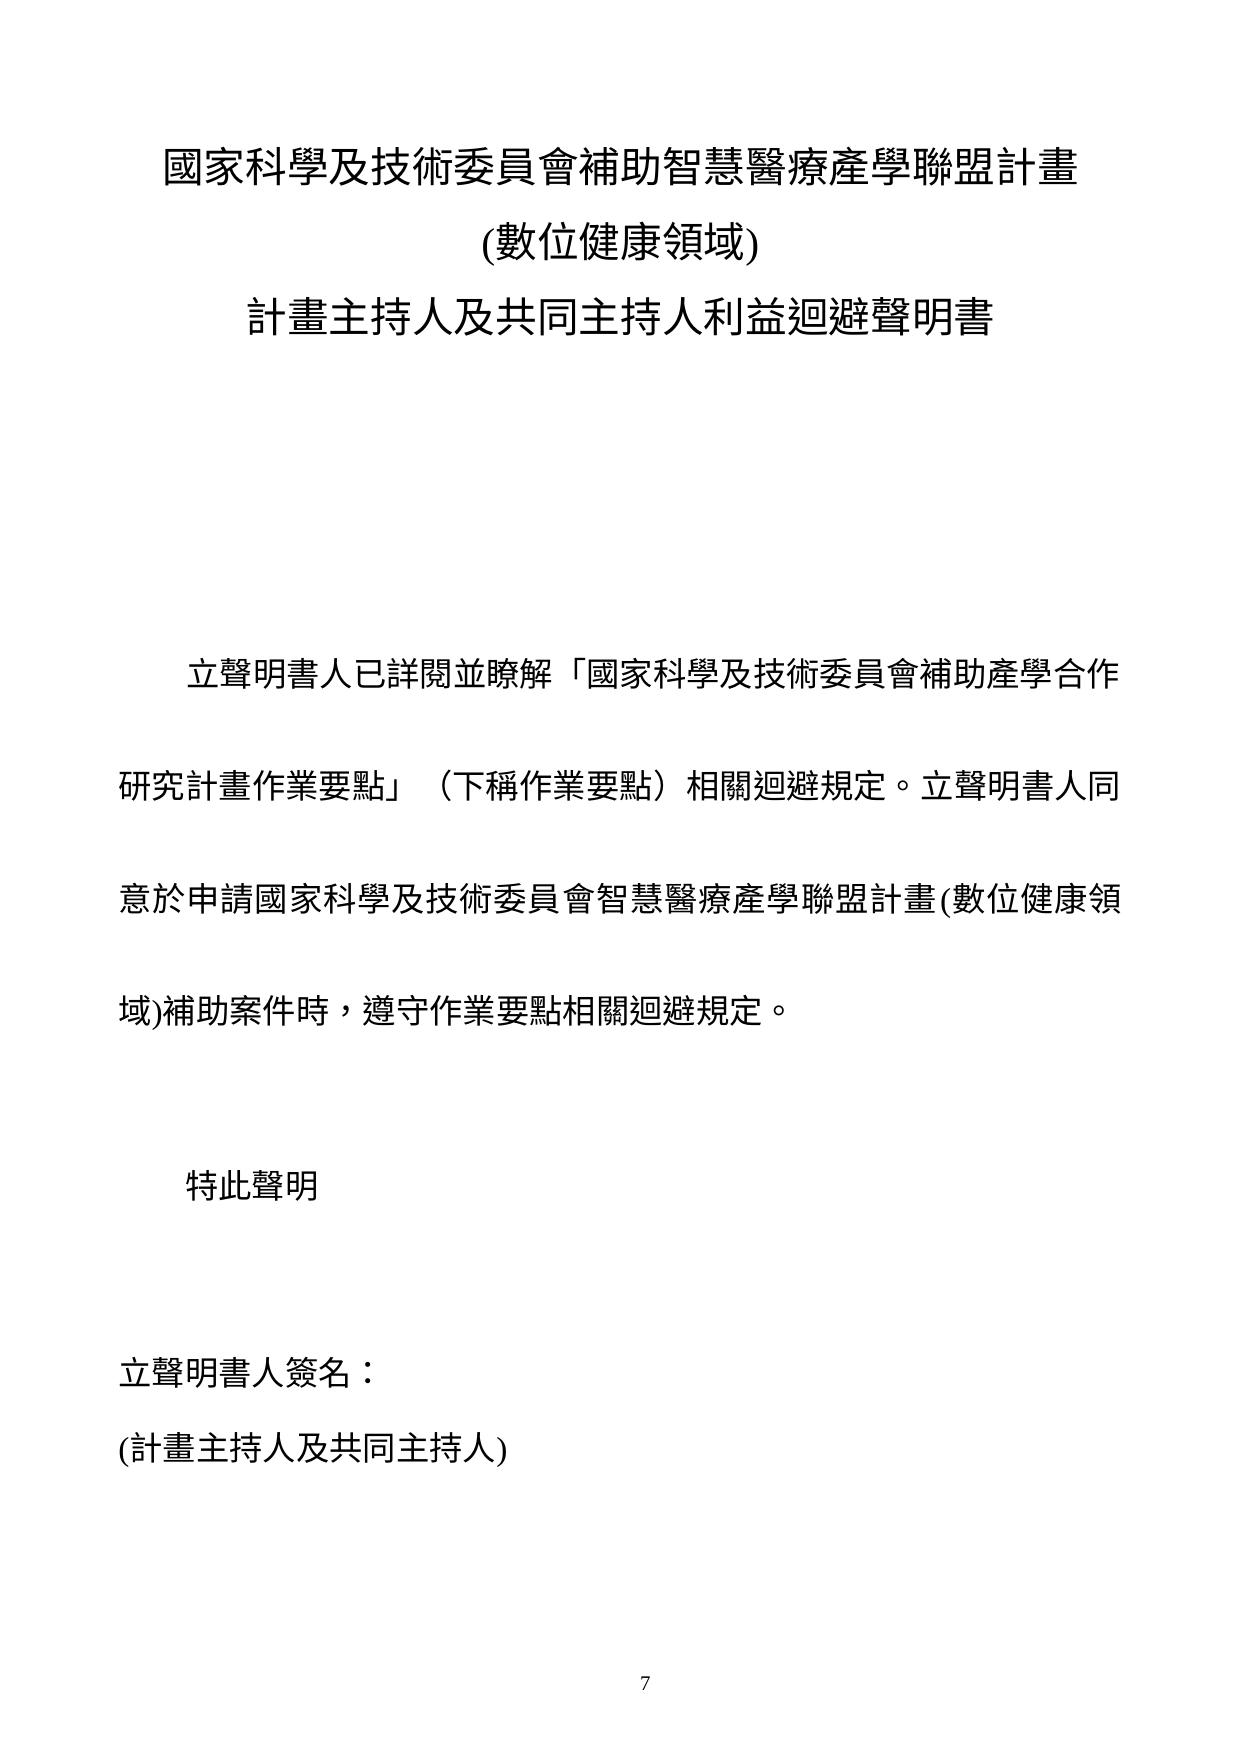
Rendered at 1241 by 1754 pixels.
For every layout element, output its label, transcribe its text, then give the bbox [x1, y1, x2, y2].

text 國家科學及技術委員會補助智慧醫療產學聯盟計畫 [118, 127, 1122, 202]
subtitle 計畫主持人及共同主持人利益迴避聲明書 [118, 277, 1122, 352]
text 立聲明書人簽名： [118, 1333, 1122, 1408]
text (計畫主持人及共同主持人) [118, 1408, 1122, 1483]
text (數位健康領域) [118, 202, 1122, 277]
text 特此聲明 [118, 1146, 1122, 1221]
text 立聲明書人已詳閱並瞭解「國家科學及技術委員會補助產學合作研究計畫作業要點」（下稱作業要點）相關迴避規定。立聲明書人同意於申請國家科學及技術委員會智慧醫療產學聯盟計畫(數位健康領域)補助案件時，遵守作業要點相關迴避規定。 [118, 634, 1122, 1047]
